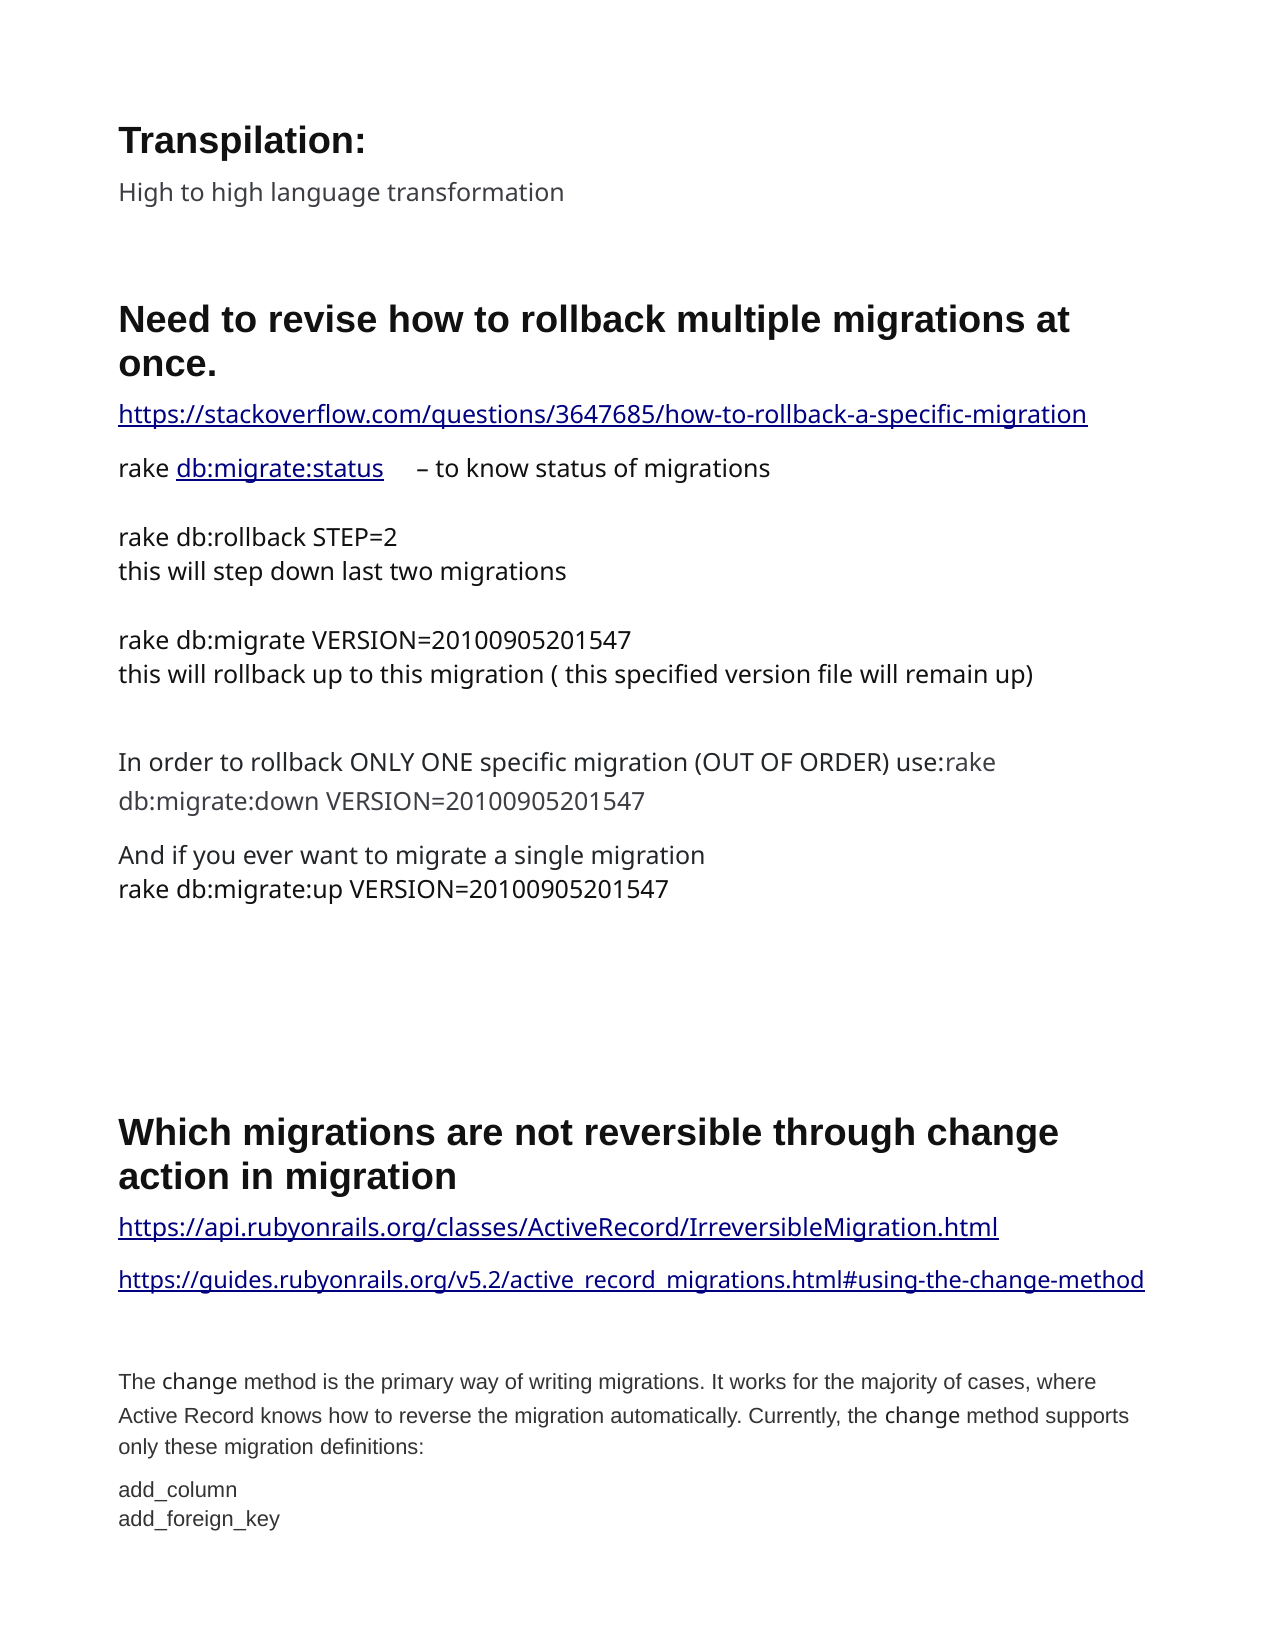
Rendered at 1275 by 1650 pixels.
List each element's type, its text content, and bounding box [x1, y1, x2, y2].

text rake db:migrate:status – to know status of migrations [118, 450, 1157, 484]
text In order to rollback ONLY ONE specific migration (OUT OF ORDER) use:rake db:migrate:down VERSION=20100905201547 [118, 744, 1157, 818]
text this will step down last two migrations [118, 553, 1157, 588]
text rake db:rollback STEP=2 [118, 519, 1157, 553]
subtitle Which migrations are not reversible through change action in migration [118, 1066, 1157, 1197]
text https://stackoverflow.com/questions/3647685/how-to-rollback-a-specific-migration [118, 396, 1157, 431]
text rake db:migrate VERSION=20100905201547 [118, 622, 1157, 656]
text add_foreign_key [118, 1506, 1157, 1531]
text add_column [118, 1477, 1157, 1502]
text this will rollback up to this migration ( this specified version file will remain up) [118, 656, 1157, 691]
subtitle Need to revise how to rollback multiple migrations at once. [118, 253, 1157, 384]
text High to high language transformation [118, 174, 1157, 208]
text https://guides.rubyonrails.org/v5.2/active_record_migrations.html#using-the-change-method [118, 1263, 1157, 1295]
text rake db:migrate:up VERSION=20100905201547 [118, 872, 1157, 906]
subtitle Transpilation: [118, 118, 1157, 162]
text The change method is the primary way of writing migrations. It works for the majority of cases, where Active Record knows how to reverse the migration automatically. Currently, the change method supports only these migration definitions: [118, 1366, 1157, 1459]
text And if you ever want to migrate a single migration [118, 837, 1157, 872]
text https://api.rubyonrails.org/classes/ActiveRecord/IrreversibleMigration.html [118, 1209, 1157, 1244]
